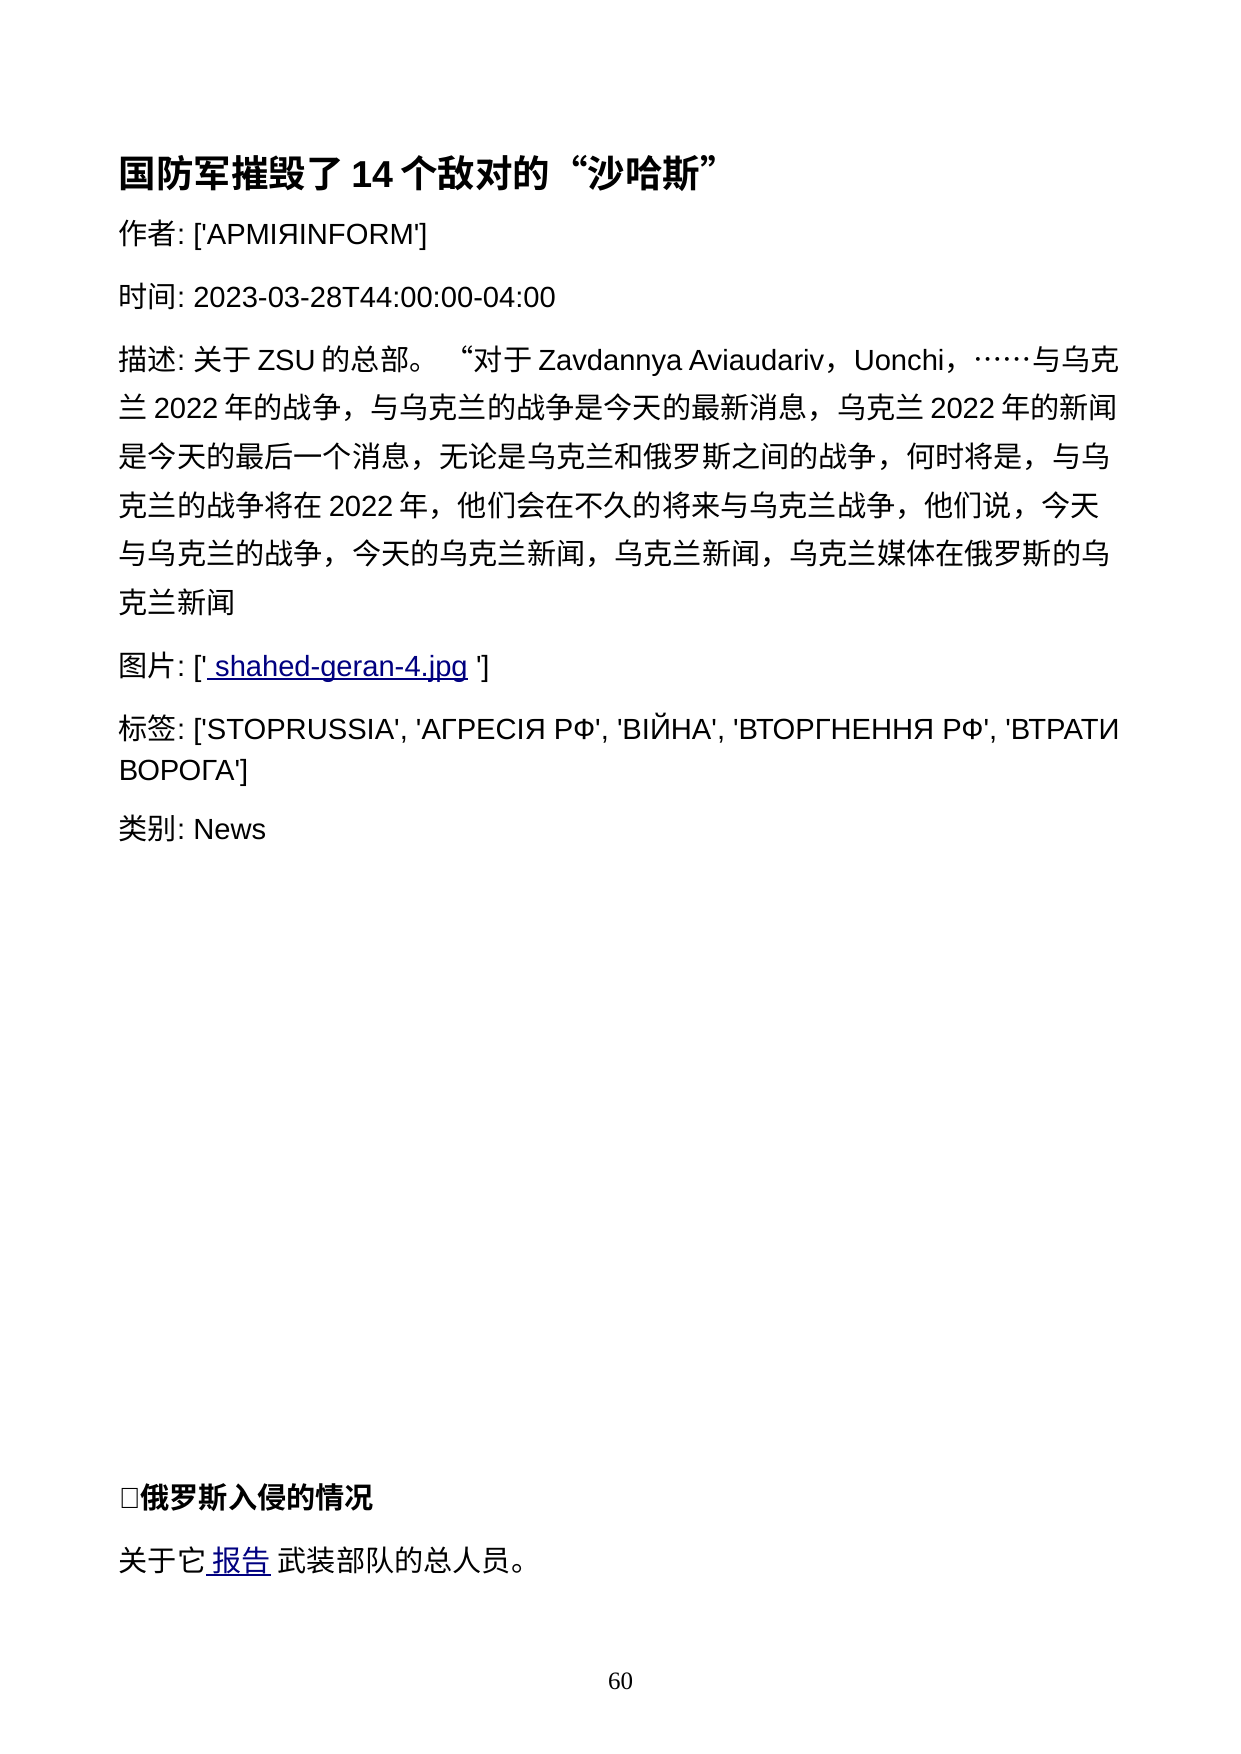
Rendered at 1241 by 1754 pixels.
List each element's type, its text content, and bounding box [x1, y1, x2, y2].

text 描述: 关于ZSU的总部。 “对于Zavdannya Aviaudariv，Uonchi，……与乌克兰2022年的战争，与乌克兰的战争是今天的最新消息，乌克兰2022年的新闻是今天的最后一个消息，无论是乌克兰和俄罗斯之间的战争，何时将是，与乌克兰的战争将在2022年，他们会在不久的将来与乌克兰战争，他们说，今天与乌克兰的战争，今天的乌克兰新闻，乌克兰新闻，乌克兰媒体在俄罗斯的乌克兰新闻 [118, 337, 1122, 622]
text 关于它 报告 武装部队的总人员。 [118, 1538, 1122, 1580]
text 类别: News [118, 806, 1122, 848]
text 图片: [' shahed-geran-4.jpg '] [118, 642, 1122, 685]
text 作者: ['АРМІЯINFORM'] [118, 210, 1122, 253]
text 时间: 2023-03-28T44:00:00-04:00 [118, 273, 1122, 316]
text 🔥俄罗斯入侵的情况 [118, 869, 1122, 1517]
subtitle 国防军摧毁了14个敌对的“沙哈斯” [118, 143, 1122, 198]
text 标签: ['STOPRUSSIA', 'АГРЕСІЯ РФ', 'ВІЙНА', 'ВТОРГНЕННЯ РФ', 'ВТРАТИ ВОРОГА'] [118, 706, 1122, 786]
